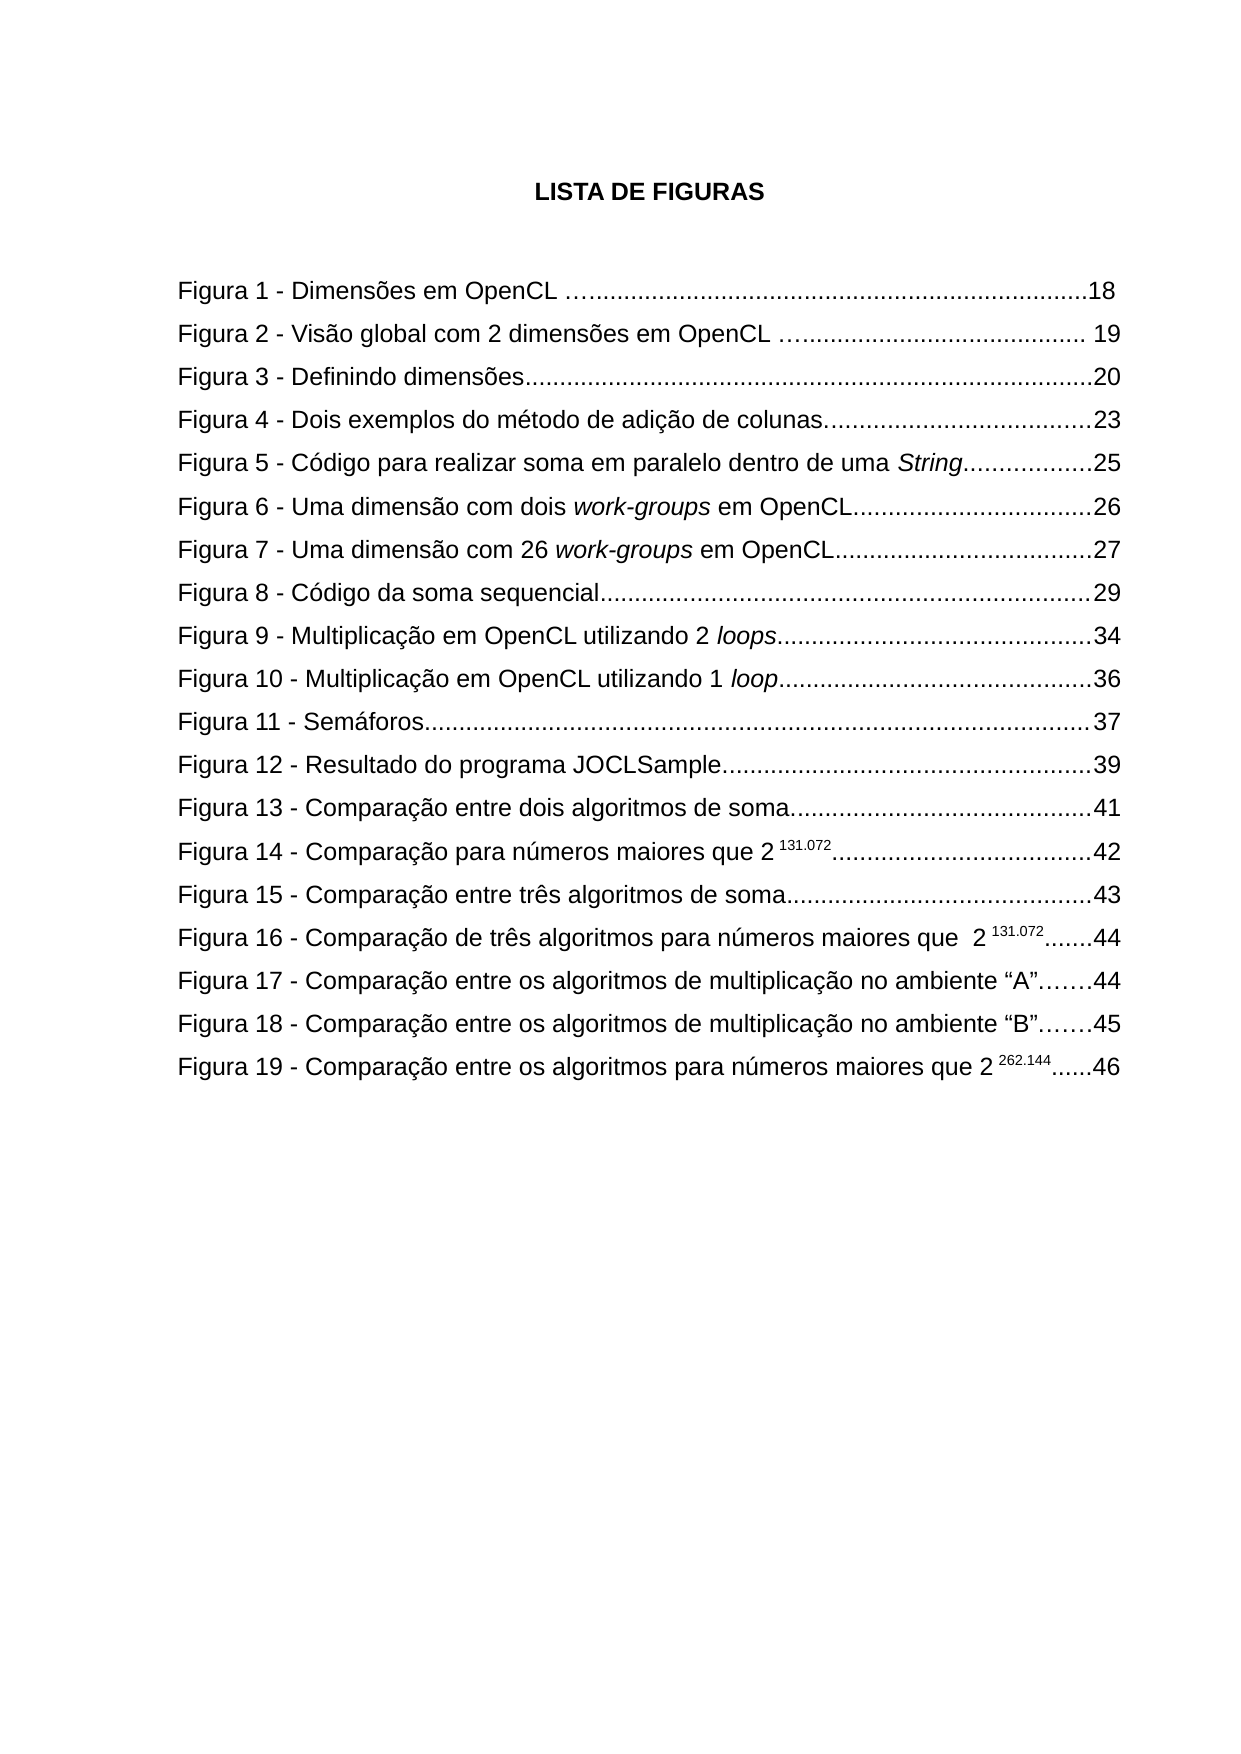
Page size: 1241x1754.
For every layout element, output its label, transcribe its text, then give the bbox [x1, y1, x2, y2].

text Figura 11 - Semáforos. 37 [177, 707, 1122, 736]
text Figura 14 - Comparação para números maiores que 2 131.072 42 [177, 837, 1122, 865]
text Figura 4 - Dois exemplos do método de adição de colunas. 23 [177, 405, 1122, 434]
text Figura 9 - Multiplicação em OpenCL utilizando 2 loops 34 [177, 621, 1122, 650]
text Figura 18 - Comparação entre os algoritmos de multiplicação no ambiente “B”. 45 [177, 1009, 1122, 1038]
text Figura 19 - Comparação entre os algoritmos para números maiores que 2 262.144......46 [177, 1052, 1122, 1081]
text Figura 1 - Dimensões em OpenCL …........................................................................18 [177, 276, 1122, 305]
text Figura 6 - Uma dimensão com dois work-groups em OpenCL.. 26 [177, 492, 1122, 520]
text Figura 13 - Comparação entre dois algoritmos de soma. 41 [177, 793, 1122, 822]
text Figura 16 - Comparação de três algoritmos para números maiores que 2 131.072. 44 [177, 923, 1122, 952]
text LISTA DE FIGURAS [177, 177, 1122, 206]
text Figura 12 - Resultado do programa JOCLSample. 39 [177, 750, 1122, 779]
text Figura 7 - Uma dimensão com 26 work-groups em OpenCL. 27 [177, 535, 1122, 563]
text Figura 3 - Definindo dimensões..................................................................................20 [177, 362, 1122, 391]
text Figura 10 - Multiplicação em OpenCL utilizando 1 loop. 36 [177, 664, 1122, 693]
text Figura 17 - Comparação entre os algoritmos de multiplicação no ambiente “A”. 44 [177, 966, 1122, 995]
text Figura 15 - Comparação entre três algoritmos de soma. 43 [177, 880, 1122, 908]
text Figura 8 - Código da soma sequencial 29 [177, 578, 1122, 607]
text Figura 5 - Código para realizar soma em paralelo dentro de uma String. 25 [177, 448, 1122, 477]
text Figura 2 - Visão global com 2 dimensões em OpenCL …......................................... 19 [177, 319, 1122, 348]
